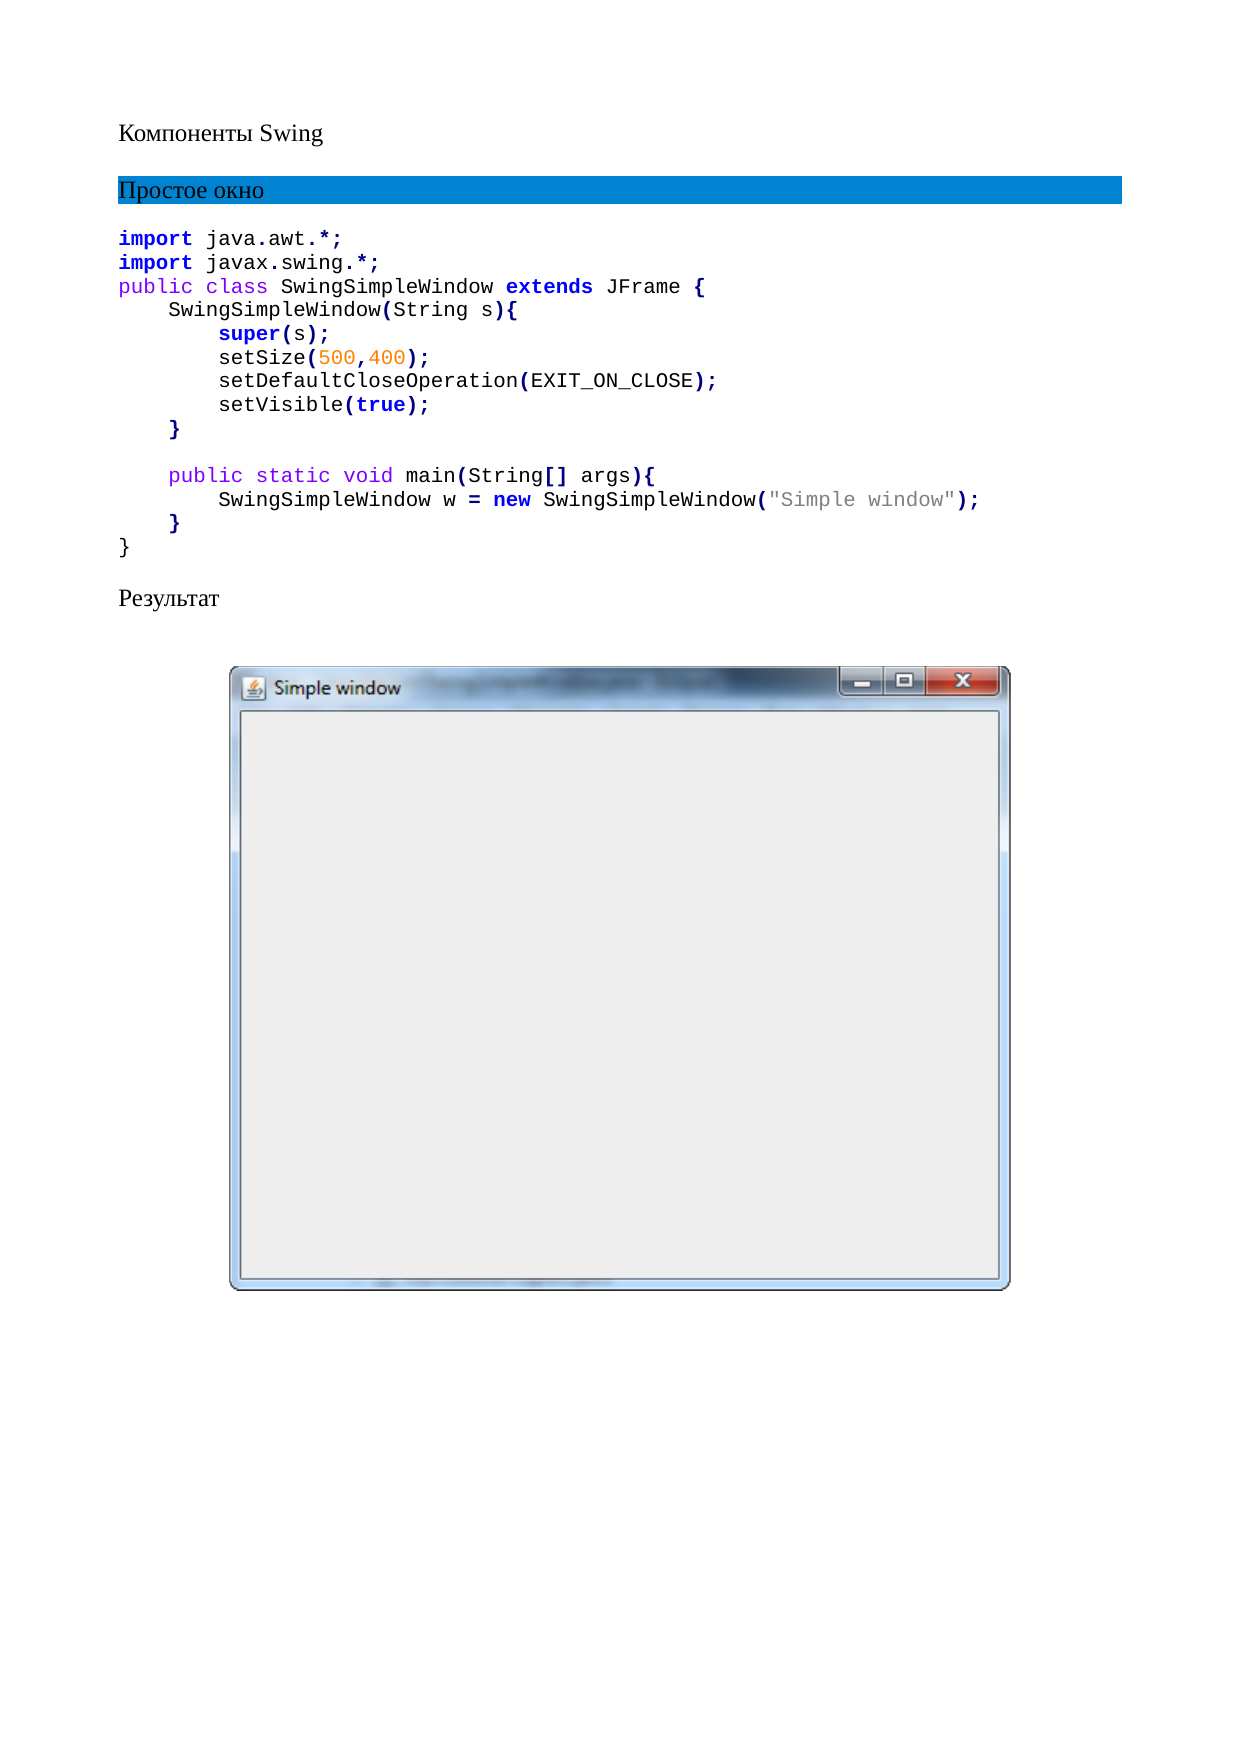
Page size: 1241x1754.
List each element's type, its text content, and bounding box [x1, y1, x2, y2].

text public class SwingSimpleWindow extends JFrame { [118, 276, 1122, 299]
text import javax.swing.*; [118, 252, 1122, 276]
text SwingSimpleWindow(String s){ [118, 299, 1122, 323]
text } [118, 536, 1122, 559]
text Компоненты Swing [118, 118, 1122, 147]
picture [229, 666, 1011, 1291]
text } [118, 512, 1122, 536]
text SwingSimpleWindow w = new SwingSimpleWindow("Simple window"); [118, 488, 1122, 512]
text super(s); [118, 323, 1122, 347]
text Простое окно [118, 176, 1122, 204]
text import java.awt.*; [118, 228, 1122, 252]
text setDefaultCloseOperation(EXIT_ON_CLOSE); [118, 370, 1122, 394]
text setSize(500,400); [118, 347, 1122, 370]
text Результат [118, 583, 1122, 612]
text setVisible(true); [118, 394, 1122, 418]
text public static void main(String[] args){ [118, 465, 1122, 488]
text } [118, 418, 1122, 441]
